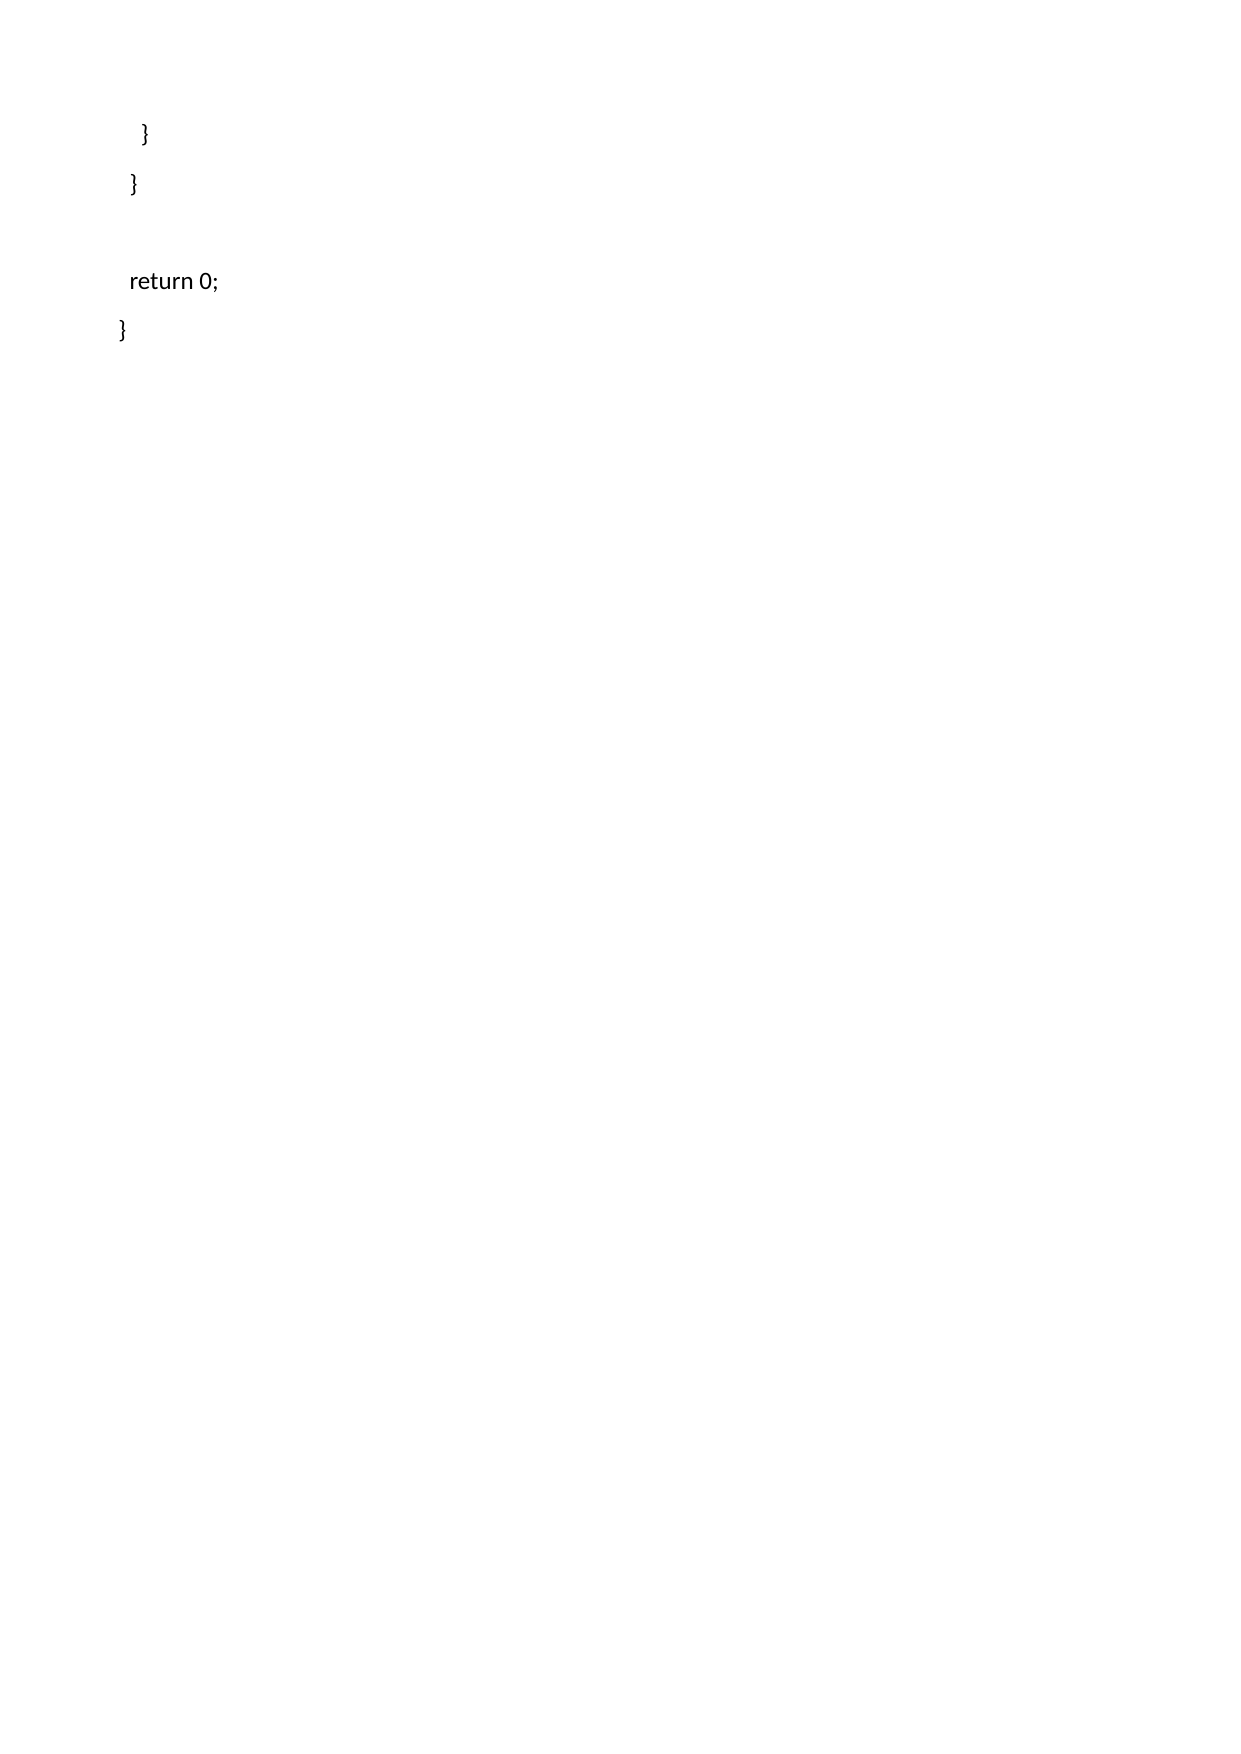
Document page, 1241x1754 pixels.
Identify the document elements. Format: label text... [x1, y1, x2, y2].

text } [118, 118, 1122, 149]
text } [118, 168, 1122, 198]
text return 0; [118, 265, 1122, 295]
text } [118, 314, 1122, 345]
